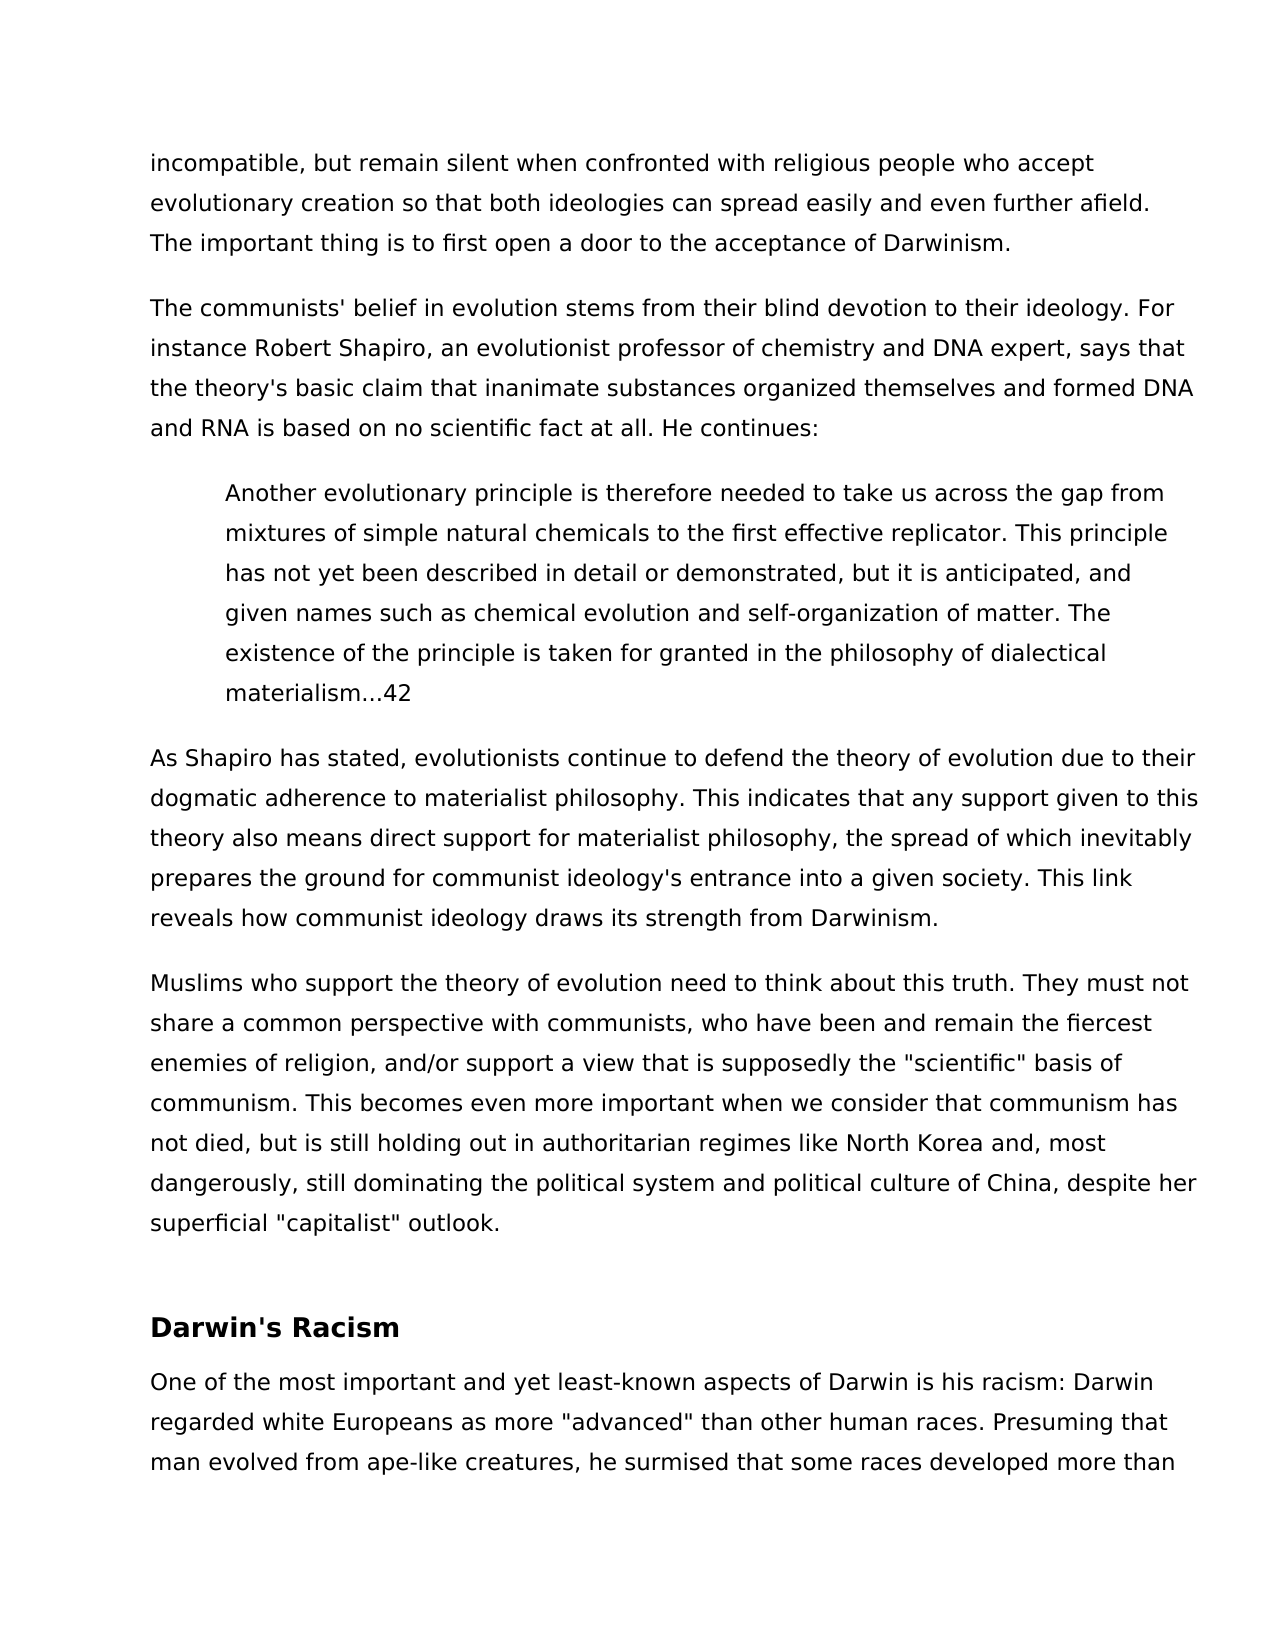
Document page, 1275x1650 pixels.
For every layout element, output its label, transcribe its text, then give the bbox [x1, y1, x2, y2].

text Another evolutionary principle is therefore needed to take us across the gap from mixtures of simple natural chemicals to the first effective replicator. This principle has not yet been described in detail or demonstrated, but it is anticipated, and given names such as chemical evolution and self-organization of matter. The existence of the principle is taken for granted in the philosophy of dialectical materialism...42 [225, 480, 1200, 707]
text Muslims who support the theory of evolution need to think about this truth. They must not share a common perspective with communists, who have been and remain the fiercest enemies of religion, and/or support a view that is supposedly the "scientific" basis of communism. This becomes even more important when we consider that communism has not died, but is still holding out in authoritarian regimes like North Korea and, most dangerously, still dominating the political system and political culture of China, despite her superficial "capitalist" outlook. [150, 970, 1200, 1237]
text As Shapiro has stated, evolutionists continue to defend the theory of evolution due to their dogmatic adherence to materialist philosophy. This indicates that any support given to this theory also means direct support for materialist philosophy, the spread of which inevitably prepares the ground for communist ideology's entrance into a given society. This link reveals how communist ideology draws its strength from Darwinism. [150, 745, 1200, 932]
text One of the most important and yet least-known aspects of Darwin is his racism: Darwin regarded white Europeans as more "advanced" than other human races. Presuming that man evolved from ape-like creatures, he surmised that some races developed more than [150, 1369, 1200, 1476]
text incompatible, but remain silent when confronted with religious people who accept evolutionary creation so that both ideologies can spread easily and even further afield. The important thing is to first open a door to the acceptance of Darwinism. [150, 150, 1200, 257]
text The communists' belief in evolution stems from their blind devotion to their ideology. For instance Robert Shapiro, an evolutionist professor of chemistry and DNA expert, says that the theory's basic claim that inanimate substances organized themselves and formed DNA and RNA is based on no scientific fact at all. He continues: [150, 295, 1200, 442]
subtitle Darwin's Racism [150, 1312, 1200, 1344]
